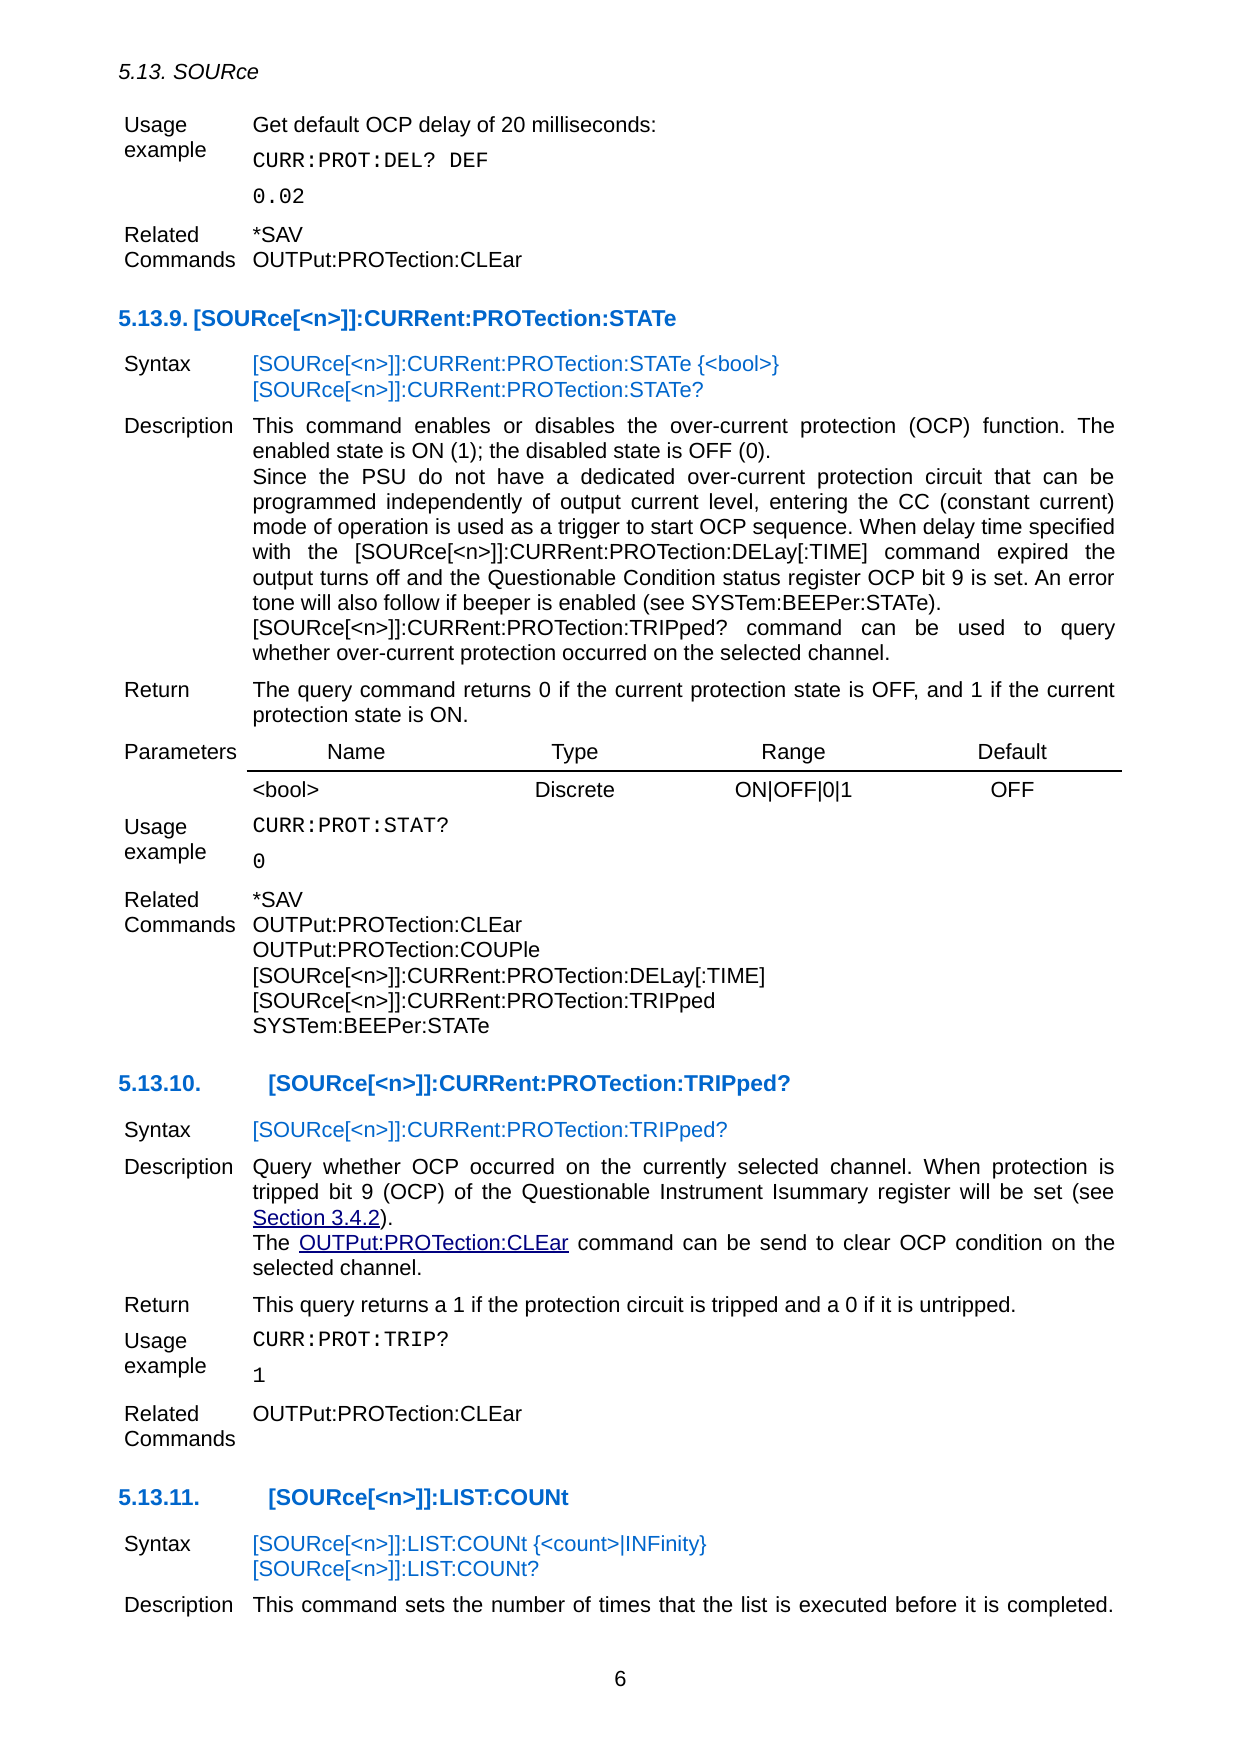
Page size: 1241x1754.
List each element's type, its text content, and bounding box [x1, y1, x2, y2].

table_header Syntax [118, 1525, 247, 1587]
table_cell OUTPut:PROTection:CLEar [247, 1395, 1122, 1457]
subtitle [SOURce[<n>]]:CURRent:PROTection:STATe [118, 304, 1122, 331]
table_header Syntax [118, 346, 247, 407]
table_cell Description [118, 1587, 247, 1623]
table_cell ON|OFF|0|1 [684, 772, 903, 808]
table_cell Get default OCP delay of 20 milliseconds: CURR:PROT:DEL? DEF 0.02 [247, 106, 1122, 216]
table_cell Name [247, 733, 465, 769]
table_cell Usage example [118, 106, 247, 216]
table_cell Related Commands [118, 216, 247, 278]
table_cell CURR:PROT:STAT? 0 [247, 808, 1122, 881]
subtitle [SOURce[<n>]]:CURRent:PROTection:TRIPped? [118, 1070, 1122, 1097]
table_cell Return [118, 1286, 247, 1322]
table_cell CURR:PROT:TRIP? 1 [247, 1323, 1122, 1395]
table_cell Default [903, 733, 1122, 769]
table_cell Usage example [118, 1323, 247, 1395]
table_cell Related Commands [118, 1395, 247, 1457]
table_cell This command sets the number of times that the list is executed before it is completed. [247, 1587, 1122, 1623]
table_cell This query returns a 1 if the protection circuit is tripped and a 0 if it is untripped. [247, 1286, 1122, 1322]
table_cell Return [118, 671, 247, 733]
table_cell This command enables or disables the over-current protection (OCP) function. The enabled state is ON (1); the disabled state is OFF (0). Since the PSU do not have a dedicated over-current protection circuit that can be programmed independently of output current level, entering the CC (constant current) mode of operation is used as a trigger to start OCP sequence. When delay time specified with the [SOURce[<n>]]:CURRent:PROTection:DELay[:TIME] command expired the output turns off and the Questionable Condition status register OCP bit 9 is set. An error tone will also follow if beeper is enabled (see SYSTem:BEEPer:STATe). [SOURce[<n>]]:CURRent:PROTection:TRIPped? command can be used to query whether over-current protection occurred on the selected channel. [247, 408, 1122, 671]
table_cell Range [684, 733, 903, 769]
table_cell Type [465, 733, 684, 769]
table_cell The query command returns 0 if the current protection state is OFF, and 1 if the current protection state is ON. [247, 671, 1122, 733]
table_header Syntax [118, 1112, 247, 1148]
table_cell Discrete [465, 772, 684, 808]
table_cell Parameters [118, 733, 247, 808]
table_cell <bool> [247, 772, 465, 808]
table_cell *SAV OUTPut:PROTection:CLEar OUTPut:PROTection:COUPle [SOURce[<n>]]:CURRent:PROTection:DELay[:TIME] [SOURce[<n>]]:CURRent:PROTection:TRIPped SYSTem:BEEPer:STATe [247, 881, 1122, 1044]
table_header [SOURce[<n>]]:CURRent:PROTection:STATe {<bool>} [SOURce[<n>]]:CURRent:PROTection:STATe? [247, 346, 1122, 407]
table_cell Related Commands [118, 881, 247, 1044]
table_cell Description [118, 408, 247, 671]
table_cell Query whether OCP occurred on the currently selected channel. When protection is tripped bit 9 (OCP) of the Questionable Instrument Isummary register will be set (see Section 3.4.2). The OUTPut:PROTection:CLEar command can be send to clear OCP condition on the selected channel. [247, 1148, 1122, 1286]
table_cell Description [118, 1148, 247, 1286]
table_cell Usage example [118, 808, 247, 881]
table_cell OFF [903, 772, 1122, 808]
table_cell *SAV OUTPut:PROTection:CLEar [247, 216, 1122, 278]
table_header [SOURce[<n>]]:LIST:COUNt {<count>|INFinity} [SOURce[<n>]]:LIST:COUNt? [247, 1525, 1122, 1587]
table_header [SOURce[<n>]]:CURRent:PROTection:TRIPped? [247, 1112, 1122, 1148]
